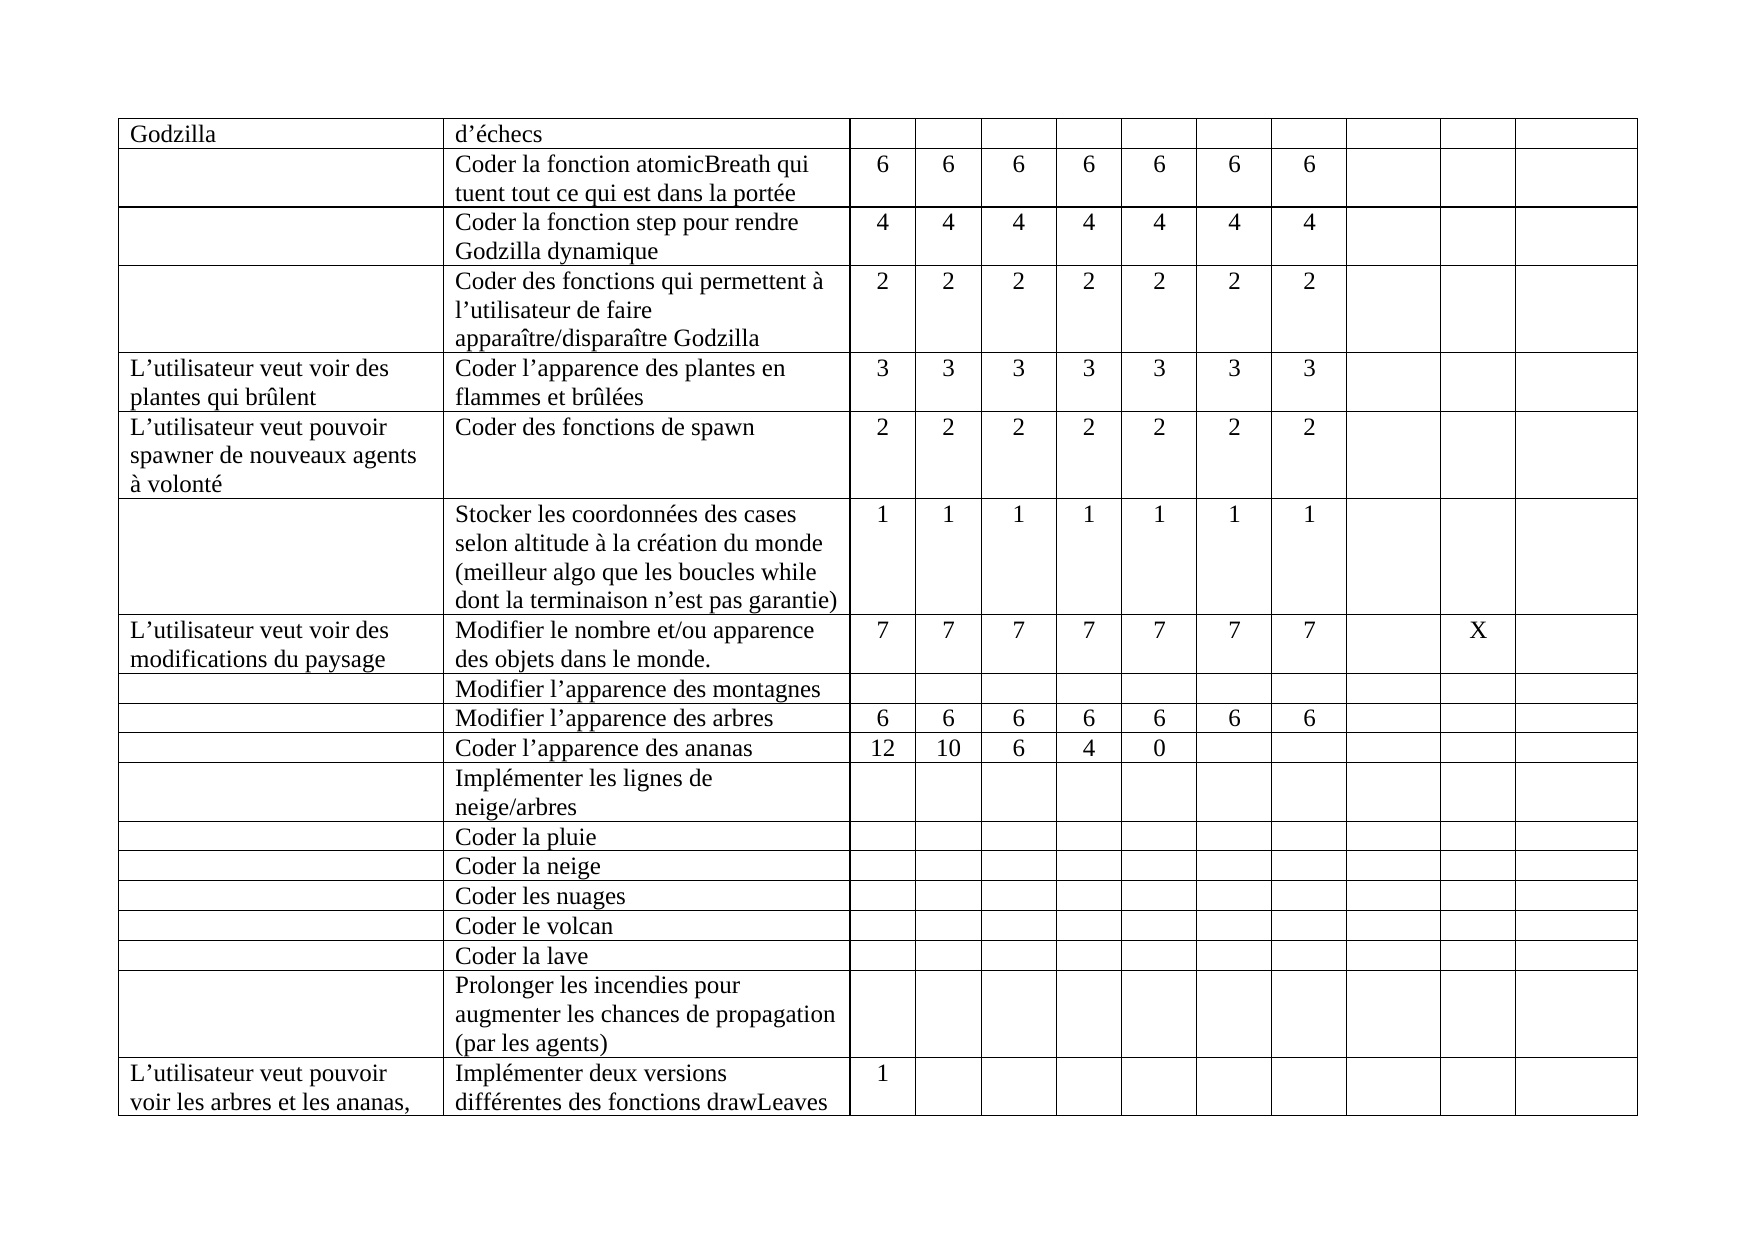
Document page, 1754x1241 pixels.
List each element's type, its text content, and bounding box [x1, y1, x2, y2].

table_cell [982, 674, 1056, 702]
table_cell [851, 881, 915, 910]
table_cell 4 [851, 208, 915, 265]
table_cell [1057, 119, 1121, 148]
table_cell [982, 1058, 1056, 1115]
table_cell 1 [982, 499, 1056, 614]
table_cell [1516, 704, 1637, 732]
table_cell Coder la fonction atomicBreath qui tuent tout ce qui est dans la portée [444, 149, 849, 206]
table_cell 7 [1197, 615, 1271, 673]
table_cell [851, 911, 915, 940]
table_cell [1441, 733, 1515, 762]
table_cell 6 [1197, 704, 1271, 732]
table_cell 4 [1057, 208, 1121, 265]
table_cell Coder la neige [444, 851, 849, 880]
table_cell [1057, 1058, 1121, 1115]
table_cell L’utilisateur veut pouvoir voir les arbres et les ananas, [119, 1058, 443, 1115]
table_cell 4 [1057, 733, 1121, 762]
table_cell d’échecs [444, 119, 849, 148]
table_cell Implémenter deux versions différentes des fonctions drawLeaves [444, 1058, 849, 1115]
table_cell 6 [982, 149, 1056, 206]
table_cell 4 [916, 208, 981, 265]
table_cell [916, 911, 981, 940]
table_cell 3 [916, 353, 981, 411]
table_cell [1347, 674, 1440, 702]
table_cell [1441, 851, 1515, 880]
table_cell [1122, 119, 1196, 148]
table_cell [916, 881, 981, 910]
table_cell Implémenter les lignes de neige/arbres [444, 763, 849, 821]
table_cell [1197, 733, 1271, 762]
table_cell [1197, 941, 1271, 969]
table_cell [119, 674, 443, 702]
table_cell [1122, 881, 1196, 910]
table_cell [1441, 822, 1515, 850]
table_cell [982, 119, 1056, 148]
table_cell 3 [1122, 353, 1196, 411]
table_cell [1516, 911, 1637, 940]
table_cell [1516, 499, 1637, 614]
table_cell [1272, 911, 1346, 940]
table_cell 2 [851, 412, 915, 498]
table_cell [982, 763, 1056, 821]
table_cell Coder l’apparence des plantes en flammes et brûlées [444, 353, 849, 411]
table_cell Coder des fonctions qui permettent à l’utilisateur de faire apparaître/disparaître Godzilla [444, 266, 849, 352]
table_cell [1197, 1058, 1271, 1115]
table_cell [1516, 208, 1637, 265]
table_cell [916, 674, 981, 702]
table_cell 3 [1197, 353, 1271, 411]
table_cell [1272, 733, 1346, 762]
table_cell [851, 851, 915, 880]
table_cell 4 [1197, 208, 1271, 265]
table_cell 2 [1057, 412, 1121, 498]
table_cell [1272, 674, 1346, 702]
table_cell [1347, 353, 1440, 411]
table_cell Coder le volcan [444, 911, 849, 940]
table_cell 1 [1197, 499, 1271, 614]
table_cell [1516, 763, 1637, 821]
table_cell 6 [982, 704, 1056, 732]
table_cell [1347, 412, 1440, 498]
table_cell [1441, 353, 1515, 411]
table_cell [119, 763, 443, 821]
table_cell [1347, 733, 1440, 762]
table_cell [916, 119, 981, 148]
table_cell 1 [916, 499, 981, 614]
table_cell [1057, 851, 1121, 880]
table_cell [1516, 851, 1637, 880]
table_cell 2 [851, 266, 915, 352]
table_cell 0 [1122, 733, 1196, 762]
table_cell [1347, 763, 1440, 821]
table_cell [1516, 881, 1637, 910]
table_cell [119, 733, 443, 762]
table_cell [1197, 851, 1271, 880]
table_cell [1347, 851, 1440, 880]
table_cell 3 [1057, 353, 1121, 411]
table_cell [1441, 881, 1515, 910]
table_cell [1516, 941, 1637, 969]
table_cell [1347, 499, 1440, 614]
table_cell 1 [851, 1058, 915, 1115]
table_cell 1 [1122, 499, 1196, 614]
table_cell [1516, 733, 1637, 762]
table_cell [1122, 763, 1196, 821]
table_cell Prolonger les incendies pour augmenter les chances de propagation (par les agents) [444, 971, 849, 1057]
table_cell 6 [1122, 149, 1196, 206]
table_cell [1272, 763, 1346, 821]
table_cell [119, 149, 443, 206]
table_cell [119, 822, 443, 850]
table_cell [982, 941, 1056, 969]
table_cell [1347, 704, 1440, 732]
table_cell [1197, 911, 1271, 940]
table_cell 7 [982, 615, 1056, 673]
table_cell [982, 822, 1056, 850]
table_cell [1122, 911, 1196, 940]
table_cell 7 [851, 615, 915, 673]
table_cell 2 [916, 266, 981, 352]
table_cell [119, 851, 443, 880]
table_cell Coder la fonction step pour rendre Godzilla dynamique [444, 208, 849, 265]
table_cell [1197, 674, 1271, 702]
table_cell [1441, 412, 1515, 498]
table_cell [851, 119, 915, 148]
table_cell 6 [916, 704, 981, 732]
table_cell [1057, 763, 1121, 821]
table_cell [982, 881, 1056, 910]
table_cell Coder l’apparence des ananas [444, 733, 849, 762]
table_cell [1347, 822, 1440, 850]
table_cell [851, 971, 915, 1057]
table_cell Coder la lave [444, 941, 849, 969]
table_cell 2 [1122, 412, 1196, 498]
table_cell [119, 971, 443, 1057]
table_cell [851, 763, 915, 821]
table_cell [1516, 1058, 1637, 1115]
table_cell [1122, 1058, 1196, 1115]
table_cell 2 [982, 266, 1056, 352]
table_cell 6 [1057, 704, 1121, 732]
table_cell [1441, 119, 1515, 148]
table_cell [1441, 941, 1515, 969]
table_cell 3 [982, 353, 1056, 411]
table_cell 3 [851, 353, 915, 411]
table_cell [1197, 763, 1271, 821]
table_cell Modifier l’apparence des montagnes [444, 674, 849, 702]
table_cell [1272, 941, 1346, 969]
table_cell 6 [1197, 149, 1271, 206]
table_cell [1441, 1058, 1515, 1115]
table_cell 1 [1272, 499, 1346, 614]
table_cell L’utilisateur veut pouvoir spawner de nouveaux agents à volonté [119, 412, 443, 498]
table_cell [1057, 881, 1121, 910]
table_cell L’utilisateur veut voir des plantes qui brûlent [119, 353, 443, 411]
table_cell 6 [1272, 149, 1346, 206]
table_cell 7 [1122, 615, 1196, 673]
table_cell [1272, 119, 1346, 148]
table_cell [916, 941, 981, 969]
table_cell [1197, 119, 1271, 148]
table_cell [1441, 911, 1515, 940]
table_cell 2 [1197, 412, 1271, 498]
table_cell [1347, 1058, 1440, 1115]
table_cell [982, 971, 1056, 1057]
table_cell [119, 704, 443, 732]
table_cell [1057, 971, 1121, 1057]
table_cell L’utilisateur veut voir des modifications du paysage [119, 615, 443, 673]
table_cell [1347, 208, 1440, 265]
table_cell [119, 941, 443, 969]
table_cell [1057, 941, 1121, 969]
table_cell 1 [851, 499, 915, 614]
table_cell [1272, 1058, 1346, 1115]
table_cell 6 [851, 149, 915, 206]
table_cell [1057, 822, 1121, 850]
table_cell [1272, 822, 1346, 850]
table_cell Coder des fonctions de spawn [444, 412, 849, 498]
table_cell 1 [1057, 499, 1121, 614]
table_cell [1441, 971, 1515, 1057]
table_cell 4 [1122, 208, 1196, 265]
table_cell Godzilla [119, 119, 443, 148]
table_cell 7 [916, 615, 981, 673]
table_cell 7 [1057, 615, 1121, 673]
table_cell 6 [1122, 704, 1196, 732]
table_cell [1516, 353, 1637, 411]
table_cell 7 [1272, 615, 1346, 673]
table_cell 2 [1272, 266, 1346, 352]
table_cell [916, 851, 981, 880]
table_cell 2 [1272, 412, 1346, 498]
table_cell 2 [1122, 266, 1196, 352]
table_cell [1057, 674, 1121, 702]
table_cell [1057, 911, 1121, 940]
table_cell 6 [1057, 149, 1121, 206]
table_cell [1516, 971, 1637, 1057]
table_cell [1347, 971, 1440, 1057]
table_cell [982, 911, 1056, 940]
table_cell 6 [982, 733, 1056, 762]
table_cell [1441, 704, 1515, 732]
table_cell [1347, 149, 1440, 206]
table_cell Coder les nuages [444, 881, 849, 910]
table_cell [1122, 674, 1196, 702]
table_cell [1272, 881, 1346, 910]
table_cell [1516, 674, 1637, 702]
table_cell [1516, 149, 1637, 206]
table_cell 3 [1272, 353, 1346, 411]
table_cell 2 [916, 412, 981, 498]
table_cell [1122, 941, 1196, 969]
table_cell [1197, 881, 1271, 910]
table_cell [1441, 149, 1515, 206]
table_cell [916, 971, 981, 1057]
table_cell [1347, 266, 1440, 352]
table_cell [1122, 822, 1196, 850]
table_cell 6 [851, 704, 915, 732]
table_cell [982, 851, 1056, 880]
table_cell [1516, 266, 1637, 352]
table_cell [1122, 971, 1196, 1057]
table_cell 6 [916, 149, 981, 206]
table_cell 4 [1272, 208, 1346, 265]
table_cell [1272, 851, 1346, 880]
table_cell [1347, 881, 1440, 910]
table_cell [1441, 266, 1515, 352]
table_cell [1516, 615, 1637, 673]
table_cell [1197, 822, 1271, 850]
table_cell [119, 266, 443, 352]
table_cell [851, 822, 915, 850]
table_cell [916, 822, 981, 850]
table_cell Modifier le nombre et/ou apparence des objets dans le monde. [444, 615, 849, 673]
table_cell [119, 911, 443, 940]
table_cell [916, 1058, 981, 1115]
table_cell Stocker les coordonnées des cases selon altitude à la création du monde (meilleur algo que les boucles while dont la terminaison n’est pas garantie) [444, 499, 849, 614]
table_cell 2 [1057, 266, 1121, 352]
table_cell [1516, 822, 1637, 850]
table_cell [1441, 674, 1515, 702]
table_cell 2 [1197, 266, 1271, 352]
table_cell [119, 499, 443, 614]
table_cell [1347, 941, 1440, 969]
table_cell [1516, 119, 1637, 148]
table_cell [1347, 119, 1440, 148]
table_cell [1122, 851, 1196, 880]
table_cell 10 [916, 733, 981, 762]
table_cell 12 [851, 733, 915, 762]
table_cell [1441, 499, 1515, 614]
table_cell Coder la pluie [444, 822, 849, 850]
table_cell [119, 881, 443, 910]
table_cell X [1441, 615, 1515, 673]
table_cell [1347, 615, 1440, 673]
table_cell [119, 208, 443, 265]
table_cell [1516, 412, 1637, 498]
table_cell [1441, 763, 1515, 821]
table_cell 4 [982, 208, 1056, 265]
table_cell [916, 763, 981, 821]
table_cell [851, 941, 915, 969]
table_cell 6 [1272, 704, 1346, 732]
table_cell [1347, 911, 1440, 940]
table_cell [851, 674, 915, 702]
table_cell Modifier l’apparence des arbres [444, 704, 849, 732]
table_cell [1197, 971, 1271, 1057]
table_cell 2 [982, 412, 1056, 498]
table_cell [1272, 971, 1346, 1057]
table_cell [1441, 208, 1515, 265]
